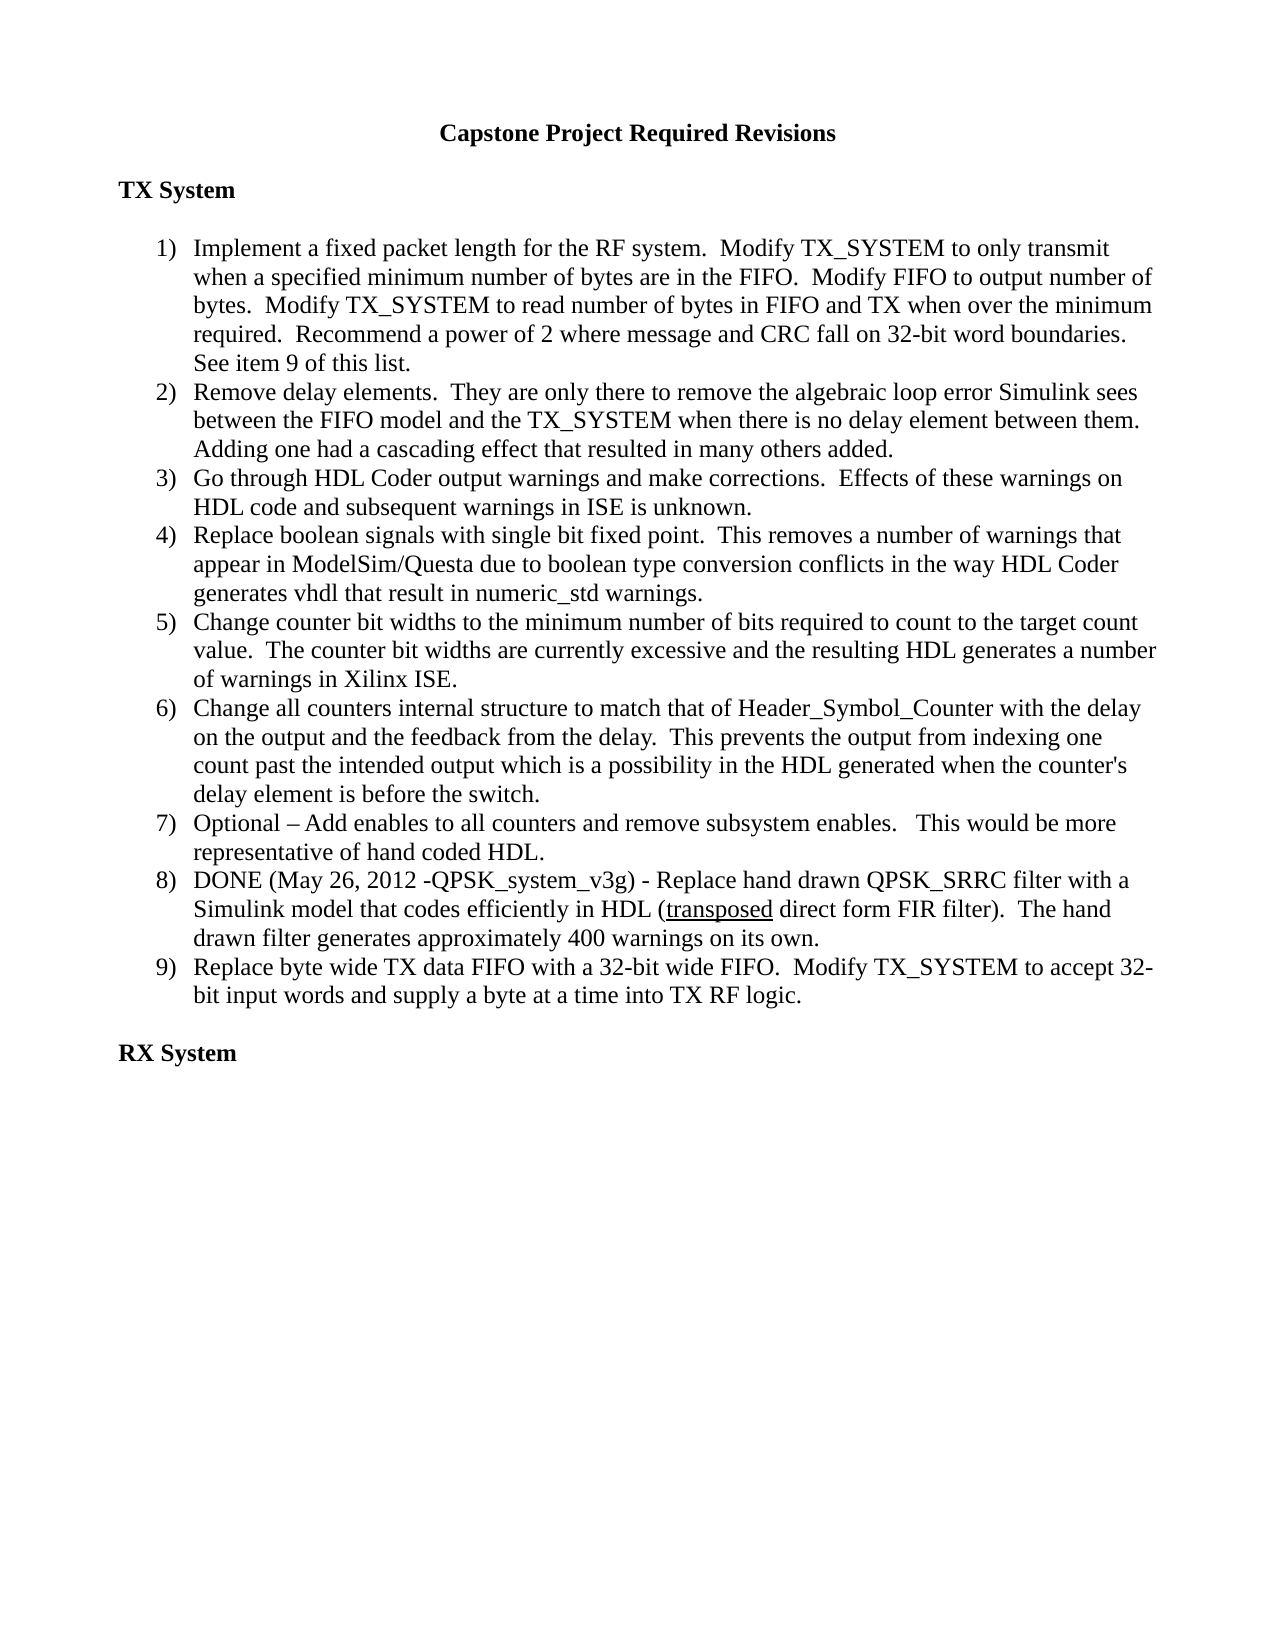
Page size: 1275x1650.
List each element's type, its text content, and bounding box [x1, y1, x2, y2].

text TX System [118, 176, 1157, 204]
list Remove delay elements. They are only there to remove the algebraic loop error Simulink sees between the FIFO model and the TX_SYSTEM when there is no delay element between them. Adding one had a cascading effect that resulted in many others added. [156, 377, 1157, 463]
list Change all counters internal structure to match that of Header_Symbol_Counter with the delay on the output and the feedback from the delay. This prevents the output from indexing one count past the intended output which is a possibility in the HDL generated when the counter's delay element is before the switch. [156, 693, 1157, 808]
list Optional – Add enables to all counters and remove subsystem enables. This would be more representative of hand coded HDL. [156, 808, 1157, 866]
list DONE (May 26, 2012 -QPSK_system_v3g) - Replace hand drawn QPSK_SRRC filter with a Simulink model that codes efficiently in HDL (transposed direct form FIR filter). The hand drawn filter generates approximately 400 warnings on its own. [156, 866, 1157, 952]
text Capstone Project Required Revisions [118, 118, 1157, 147]
list Implement a fixed packet length for the RF system. Modify TX_SYSTEM to only transmit when a specified minimum number of bytes are in the FIFO. Modify FIFO to output number of bytes. Modify TX_SYSTEM to read number of bytes in FIFO and TX when over the minimum required. Recommend a power of 2 where message and CRC fall on 32-bit word boundaries. See item 9 of this list. [156, 233, 1157, 377]
list Replace boolean signals with single bit fixed point. This removes a number of warnings that appear in ModelSim/Questa due to boolean type conversion conflicts in the way HDL Coder generates vhdl that result in numeric_std warnings. [156, 521, 1157, 607]
list Go through HDL Coder output warnings and make corrections. Effects of these warnings on HDL code and subsequent warnings in ISE is unknown. [156, 463, 1157, 521]
list Replace byte wide TX data FIFO with a 32-bit wide FIFO. Modify TX_SYSTEM to accept 32-bit input words and supply a byte at a time into TX RF logic. [156, 952, 1157, 1009]
list Change counter bit widths to the minimum number of bits required to count to the target count value. The counter bit widths are currently excessive and the resulting HDL generates a number of warnings in Xilinx ISE. [156, 607, 1157, 693]
text RX System [118, 1038, 1157, 1067]
